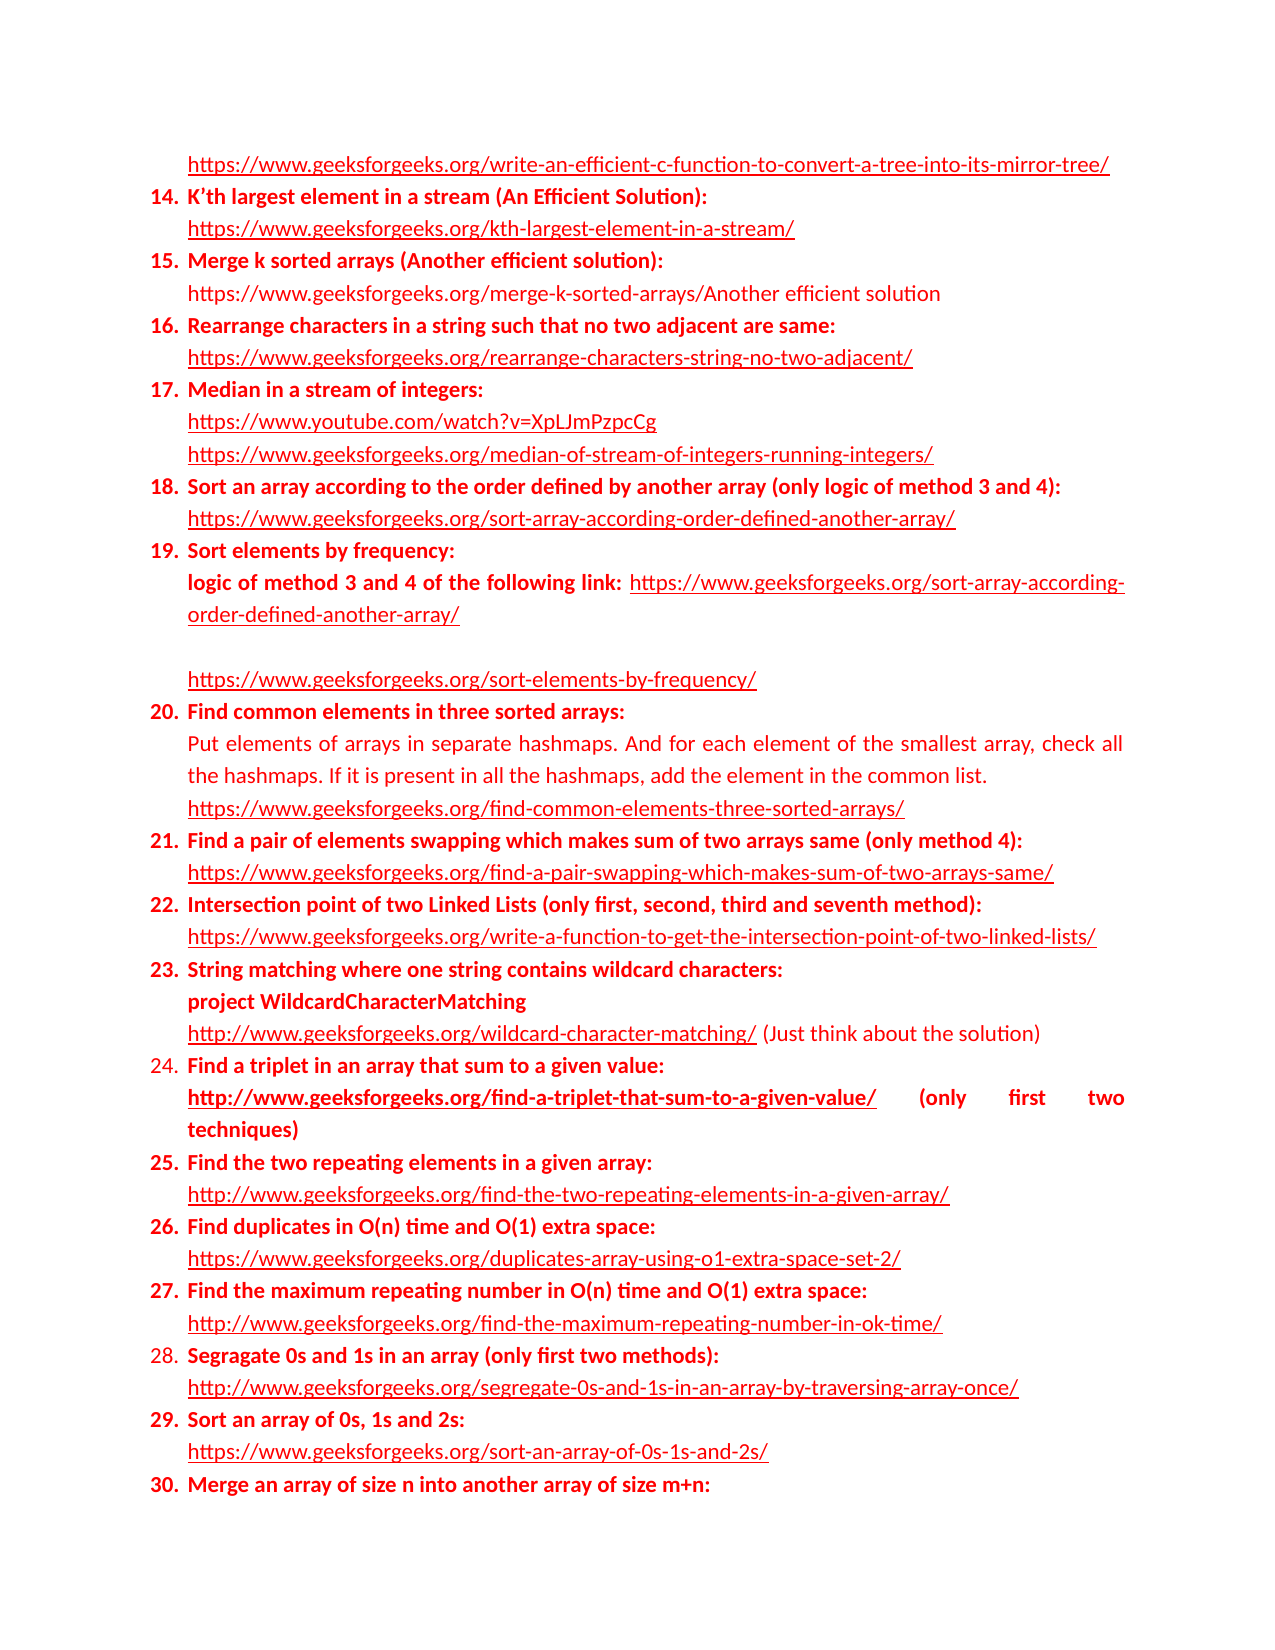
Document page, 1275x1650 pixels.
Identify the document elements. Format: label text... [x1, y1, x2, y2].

list Merge k sorted arrays (Another efficient solution): [150, 247, 1125, 274]
list https://www.youtube.com/watch?v=XpLJmPzpcCg [150, 407, 1125, 436]
list https://www.geeksforgeeks.org/sort-array-according-order-defined-another-array/ [150, 504, 1125, 532]
list Sort an array according to the order defined by another array (only logic of method 3 and 4): [150, 472, 1125, 500]
list Find the two repeating elements in a given array: [150, 1148, 1125, 1176]
list Intersection point of two Linked Lists (only first, second, third and seventh method): [150, 890, 1125, 918]
list https://www.geeksforgeeks.org/kth-largest-element-in-a-stream/ [150, 214, 1125, 242]
list Find the maximum repeating number in O(n) time and O(1) extra space: [150, 1277, 1125, 1304]
list http://www.geeksforgeeks.org/segregate-0s-and-1s-in-an-array-by-traversing-array-once/ [150, 1373, 1125, 1401]
list Put elements of arrays in separate hashmaps. And for each element of the smallest array, check all the hashmaps. If it is present in all the hashmaps, add the element in the common list. [150, 729, 1125, 789]
list https://www.geeksforgeeks.org/median-of-stream-of-integers-running-integers/ [150, 440, 1125, 468]
list Sort elements by frequency: [150, 536, 1125, 564]
list https://www.geeksforgeeks.org/merge-k-sorted-arrays/Another efficient solution [150, 279, 1125, 307]
list Merge an array of size n into another array of size m+n: [150, 1470, 1125, 1498]
list https://www.geeksforgeeks.org/sort-elements-by-frequency/ [150, 665, 1125, 693]
list Find common elements in three sorted arrays: [150, 697, 1125, 725]
list String matching where one string contains wildcard characters: [150, 955, 1125, 983]
list https://www.geeksforgeeks.org/duplicates-array-using-o1-extra-space-set-2/ [150, 1244, 1125, 1272]
list https://www.geeksforgeeks.org/write-a-function-to-get-the-intersection-point-of-two-linked-lists/ [150, 922, 1125, 951]
list project WildcardCharacterMatching [150, 987, 1125, 1015]
list Find duplicates in O(n) time and O(1) extra space: [150, 1212, 1125, 1240]
list http://www.geeksforgeeks.org/find-the-maximum-repeating-number-in-ok-time/ [150, 1309, 1125, 1337]
list Median in a stream of integers: [150, 375, 1125, 403]
list https://www.geeksforgeeks.org/find-common-elements-three-sorted-arrays/ [150, 794, 1125, 822]
list https://www.geeksforgeeks.org/find-a-pair-swapping-which-makes-sum-of-two-arrays-same/ [150, 858, 1125, 886]
list http://www.geeksforgeeks.org/find-the-two-repeating-elements-in-a-given-array/ [150, 1180, 1125, 1208]
list http://www.geeksforgeeks.org/wildcard-character-matching/ (Just think about the solution) [150, 1019, 1125, 1047]
list Find a pair of elements swapping which makes sum of two arrays same (only method 4): [150, 826, 1125, 854]
list https://www.geeksforgeeks.org/rearrange-characters-string-no-two-adjacent/ [150, 343, 1125, 371]
list https://www.geeksforgeeks.org/sort-an-array-of-0s-1s-and-2s/ [150, 1437, 1125, 1466]
list Find a triplet in an array that sum to a given value: [150, 1051, 1125, 1079]
list Rearrange characters in a string such that no two adjacent are same: [150, 311, 1125, 339]
list http://www.geeksforgeeks.org/find-a-triplet-that-sum-to-a-given-value/ (only first two techniques) [150, 1083, 1125, 1144]
list https://www.geeksforgeeks.org/write-an-efficient-c-function-to-convert-a-tree-into-its-mirror-tree/ [150, 150, 1125, 178]
list logic of method 3 and 4 of the following link: https://www.geeksforgeeks.org/sort-array-according-order-defined-another-array/ [150, 568, 1125, 629]
list Sort an array of 0s, 1s and 2s: [150, 1405, 1125, 1433]
list K’th largest element in a stream (An Efficient Solution): [150, 182, 1125, 210]
list Segragate 0s and 1s in an array (only first two methods): [150, 1341, 1125, 1369]
